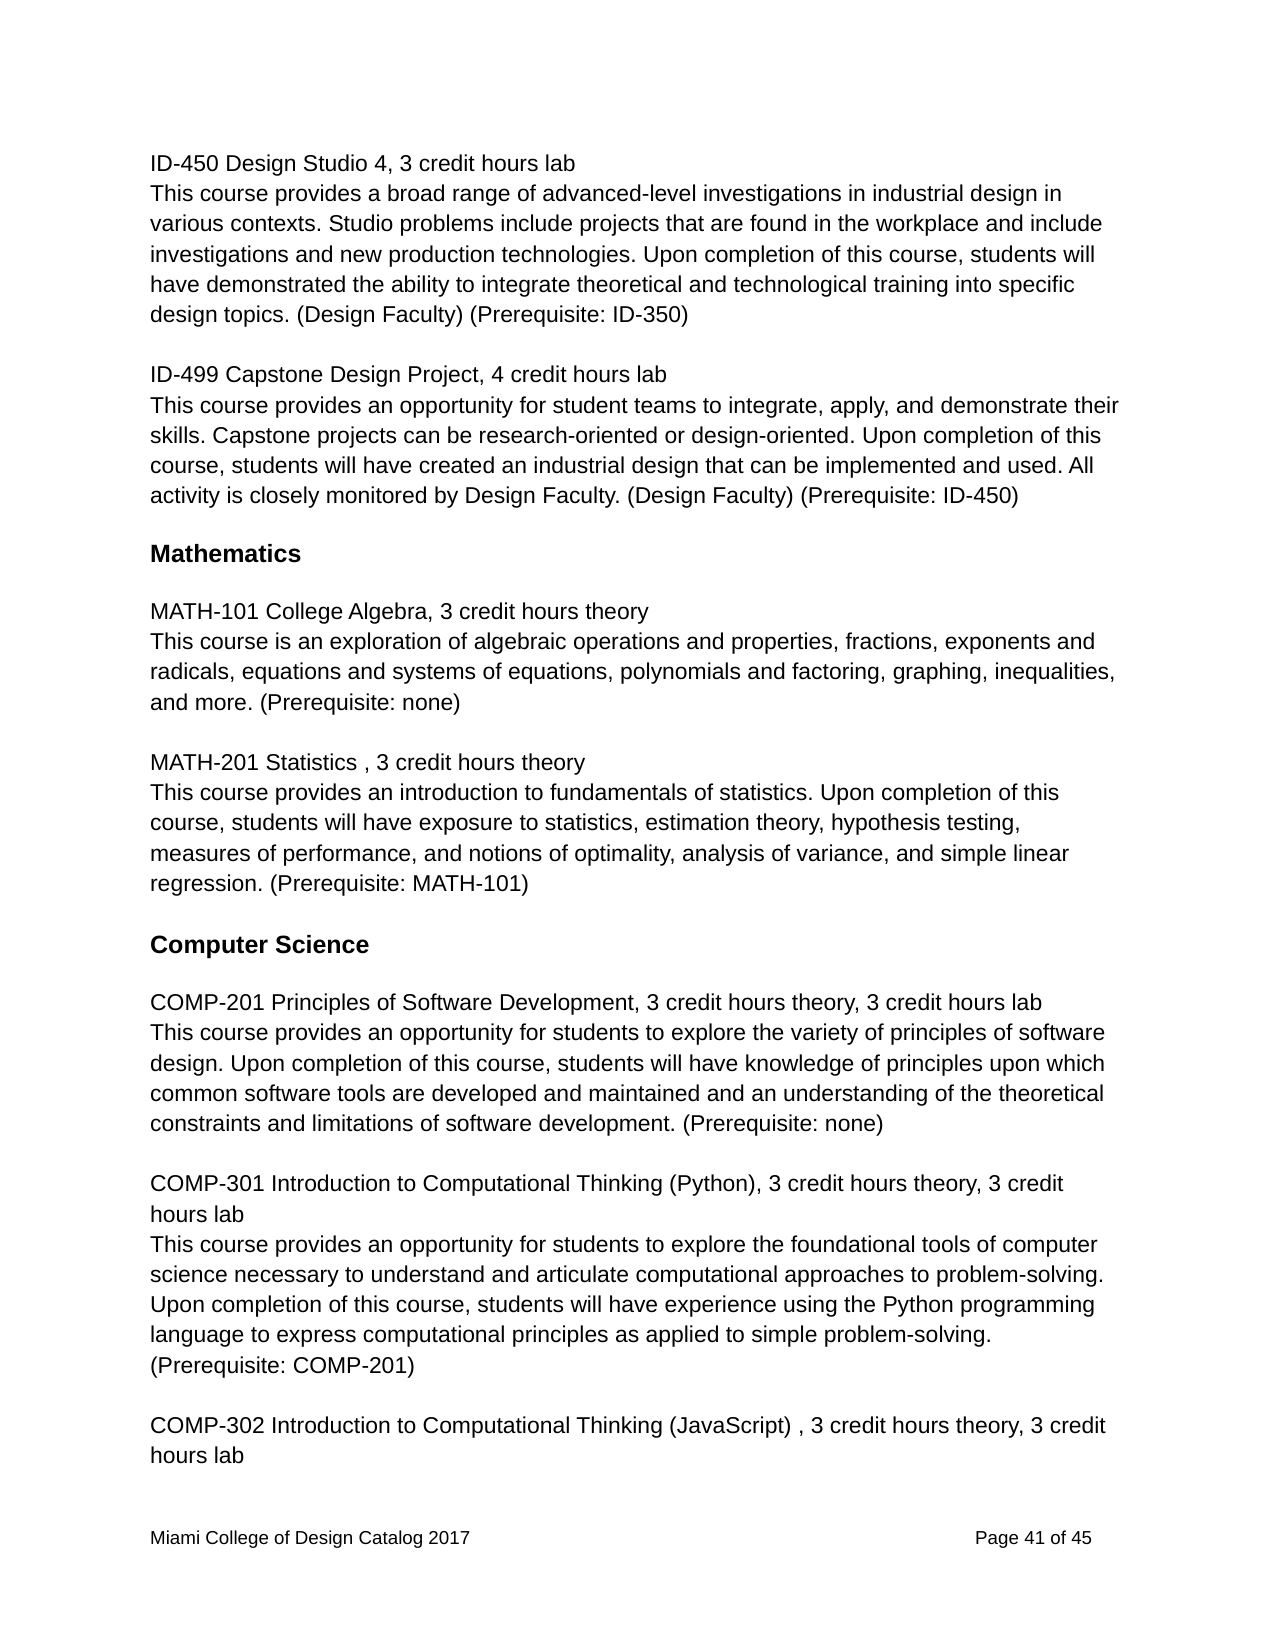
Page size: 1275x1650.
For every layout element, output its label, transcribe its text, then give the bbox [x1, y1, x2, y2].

text COMP-301 Introduction to Computational Thinking (Python), 3 credit hours theory, 3 credit hours lab [150, 1170, 1125, 1227]
subtitle Computer Science [150, 930, 1125, 959]
text COMP-201 Principles of Software Development, 3 credit hours theory, 3 credit hours lab [150, 989, 1125, 1015]
subtitle Mathematics [150, 539, 1125, 568]
text This course provides an introduction to fundamentals of statistics. Upon completion of this course, students will have exposure to statistics, estimation theory, hypothesis testing, measures of performance, and notions of optimality, analysis of variance, and simple linear regression. (Prerequisite: MATH-101) [150, 779, 1125, 896]
text ID-450 Design Studio 4, 3 credit hours lab [150, 150, 1125, 176]
text This course provides an opportunity for student teams to integrate, apply, and demonstrate their skills. Capstone projects can be research-oriented or design-oriented. Upon completion of this course, students will have created an industrial design that can be implemented and used. All activity is closely monitored by Design Faculty. (Design Faculty) (Prerequisite: ID-450) [150, 392, 1125, 509]
text MATH-101 College Algebra, 3 credit hours theory [150, 598, 1125, 624]
text This course provides a broad range of advanced-level investigations in industrial design in various contexts. Studio problems include projects that are found in the workplace and include investigations and new production technologies. Upon completion of this course, students will have demonstrated the ability to integrate theoretical and technological training into specific design topics. (Design Faculty) (Prerequisite: ID-350) [150, 180, 1125, 327]
text This course is an exploration of algebraic operations and properties, fractions, exponents and radicals, equations and systems of equations, polynomials and factoring, graphing, inequalities, and more. (Prerequisite: none) [150, 628, 1125, 715]
text ID-499 Capstone Design Project, 4 credit hours lab [150, 361, 1125, 388]
text This course provides an opportunity for students to explore the variety of principles of software design. Upon completion of this course, students will have knowledge of principles upon which common software tools are developed and maintained and an understanding of the theoretical constraints and limitations of software development. (Prerequisite: none) [150, 1019, 1125, 1136]
text COMP-302 Introduction to Computational Thinking (JavaScript) , 3 credit hours theory, 3 credit hours lab [150, 1412, 1125, 1468]
text MATH-201 Statistics , 3 credit hours theory [150, 749, 1125, 775]
text This course provides an opportunity for students to explore the foundational tools of computer science necessary to understand and articulate computational approaches to problem-solving. Upon completion of this course, students will have experience using the Python programming language to express computational principles as applied to simple problem-solving. (Prerequisite: COMP-201) [150, 1231, 1125, 1378]
